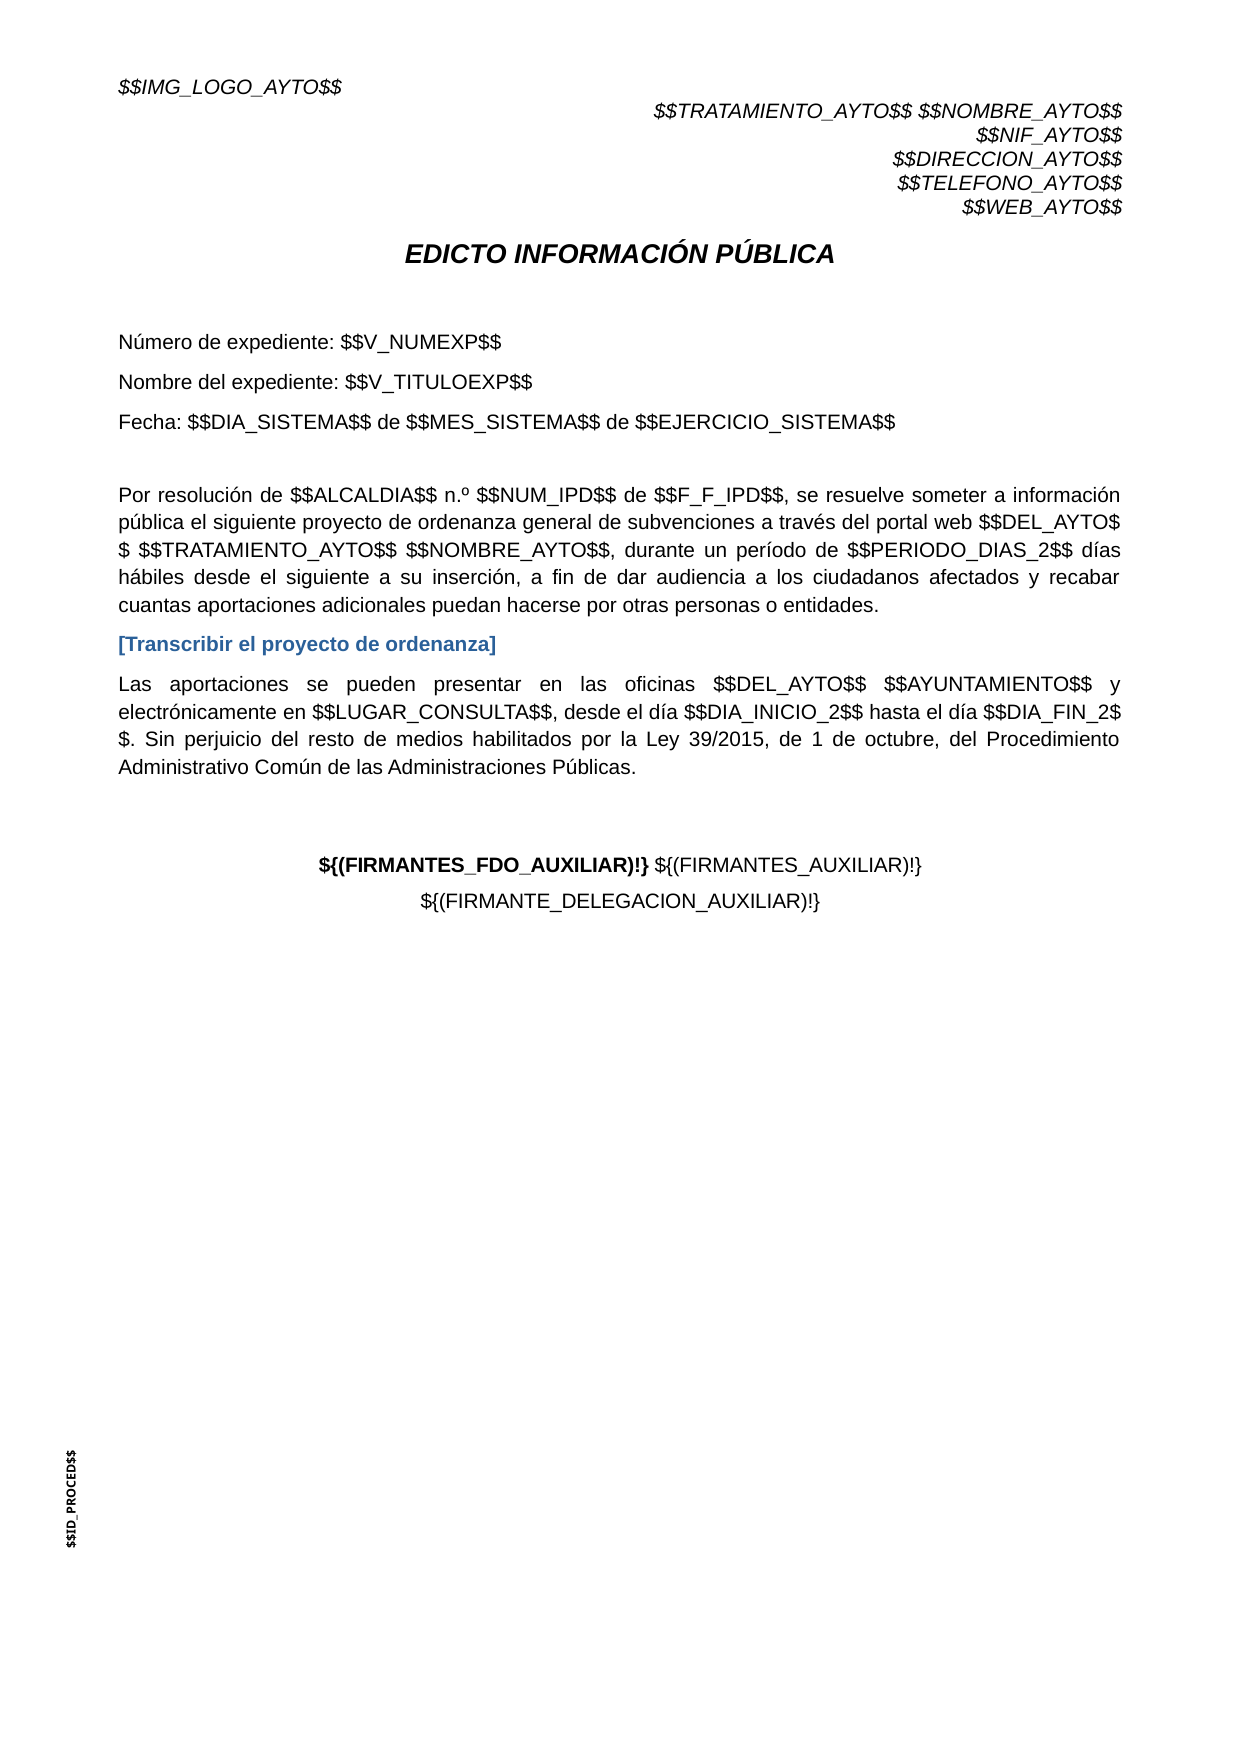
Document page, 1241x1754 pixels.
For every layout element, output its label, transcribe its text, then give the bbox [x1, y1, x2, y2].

text Fecha: $$DIA_SISTEMA$$ de $$MES_SISTEMA$$ de $$EJERCICIO_SISTEMA$$ [118, 410, 1122, 434]
text Número de expediente: $$V_NUMEXP$$ [118, 330, 1122, 354]
text Nombre del expediente: $$V_TITULOEXP$$ [118, 370, 1122, 394]
text ${(FIRMANTE_DELEGACION_AUXILIAR)!} [118, 889, 1122, 913]
text Las aportaciones se pueden presentar en las oficinas $$DEL_AYTO$$ $$AYUNTAMIENTO$$ y electrónicamente en $$LUGAR_CONSULTA$$, desde el día $$DIA_INICIO_2$$ hasta el día $$DIA_FIN_2$$. Sin perjuicio del resto de medios habilitados por la Ley 39/2015, de 1 de octubre, del Procedimiento Administrativo Común de las Administraciones Públicas. [118, 672, 1122, 779]
text [Transcribir el proyecto de ordenanza] [118, 632, 1122, 656]
text [#if FIRMANTES!?length > 1] [#assign FIRMANTES_FDO_AUXILIAR="Fdo:"] [#assign FIRMANTES_AUXILIAR=FIRMANTES] [#if FIRMANTE_DELEGACION!?length > 1] [#assign FIRMANTE_DELEGACION_AUXILIAR=FIRMANTE_DELEGACION] [/#if] [/#if]${(FIRMANTES_FDO_AUXILIAR)!} ${(FIRMANTES_AUXILIAR)!} [118, 853, 1122, 877]
text EDICTO INFORMACIÓN PÚBLICA [118, 238, 1122, 269]
text Por resolución de $$ALCALDIA$$ n.º $$NUM_IPD$$ de $$F_F_IPD$$, se resuelve someter a información pública el siguiente proyecto de ordenanza general de subvenciones a través del portal web $$DEL_AYTO$$ $$TRATAMIENTO_AYTO$$ $$NOMBRE_AYTO$$, durante un período de $$PERIODO_DIAS_2$$ días hábiles desde el siguiente a su inserción, a fin de dar audiencia a los ciudadanos afectados y recabar cuantas aportaciones adicionales puedan hacerse por otras personas o entidades. [118, 482, 1122, 616]
